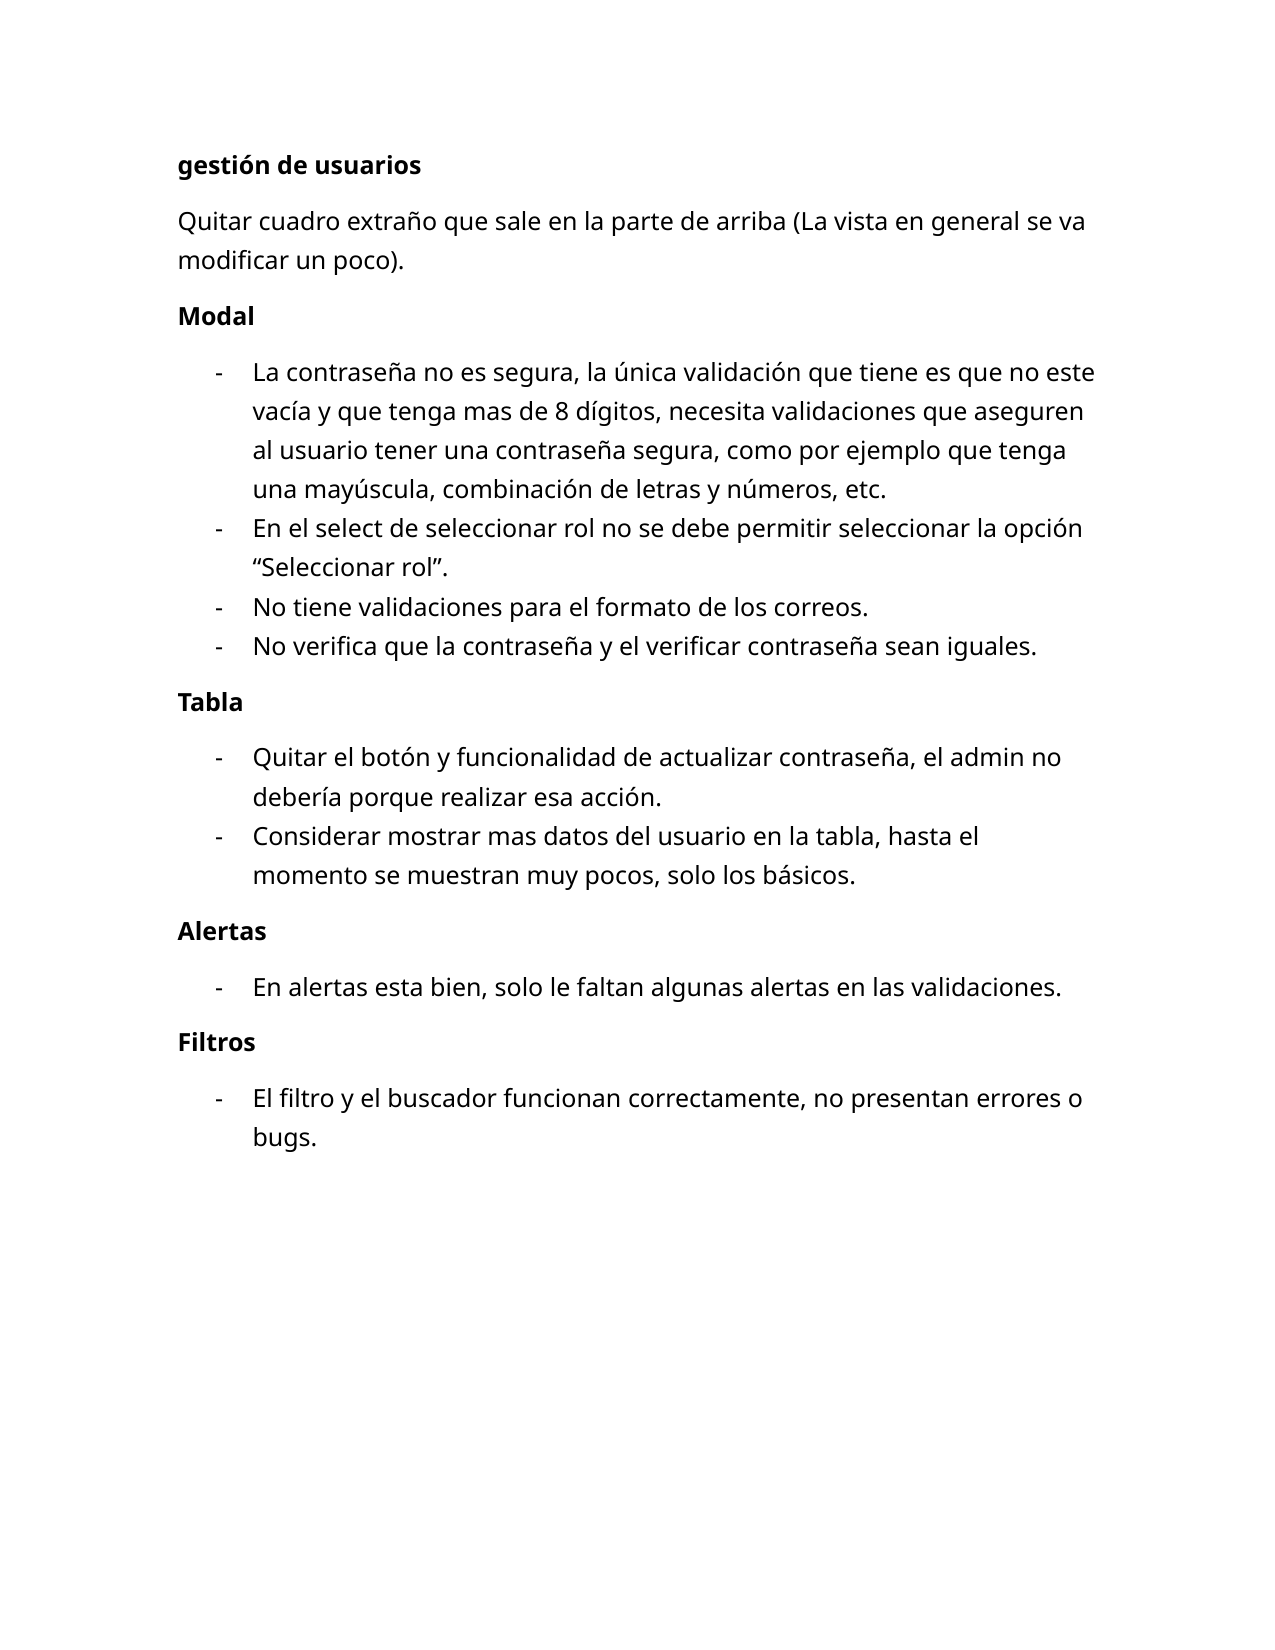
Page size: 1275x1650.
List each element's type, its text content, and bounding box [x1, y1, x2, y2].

text Modal [177, 298, 1098, 332]
text Tabla [177, 684, 1098, 718]
list Quitar el botón y funcionalidad de actualizar contraseña, el admin no debería porque realizar esa acción. [215, 740, 1098, 813]
list La contraseña no es segura, la única validación que tiene es que no este vacía y que tenga mas de 8 dígitos, necesita validaciones que aseguren al usuario tener una contraseña segura, como por ejemplo que tenga una mayúscula, combinación de letras y números, etc. [215, 354, 1098, 506]
list No verifica que la contraseña y el verificar contraseña sean iguales. [215, 628, 1098, 662]
text Filtros [177, 1025, 1098, 1059]
list No tiene validaciones para el formato de los correos. [215, 589, 1098, 623]
text gestión de usuarios [177, 148, 1098, 182]
text Quitar cuadro extraño que sale en la parte de arriba (La vista en general se va modificar un poco). [177, 203, 1098, 277]
list En el select de seleccionar rol no se debe permitir seleccionar la opción “Seleccionar rol”. [215, 511, 1098, 584]
list Considerar mostrar mas datos del usuario en la tabla, hasta el momento se muestran muy pocos, solo los básicos. [215, 818, 1098, 892]
list El filtro y el buscador funcionan correctamente, no presentan errores o bugs. [215, 1081, 1098, 1154]
text Alertas [177, 913, 1098, 947]
list En alertas esta bien, solo le faltan algunas alertas en las validaciones. [215, 969, 1098, 1003]
